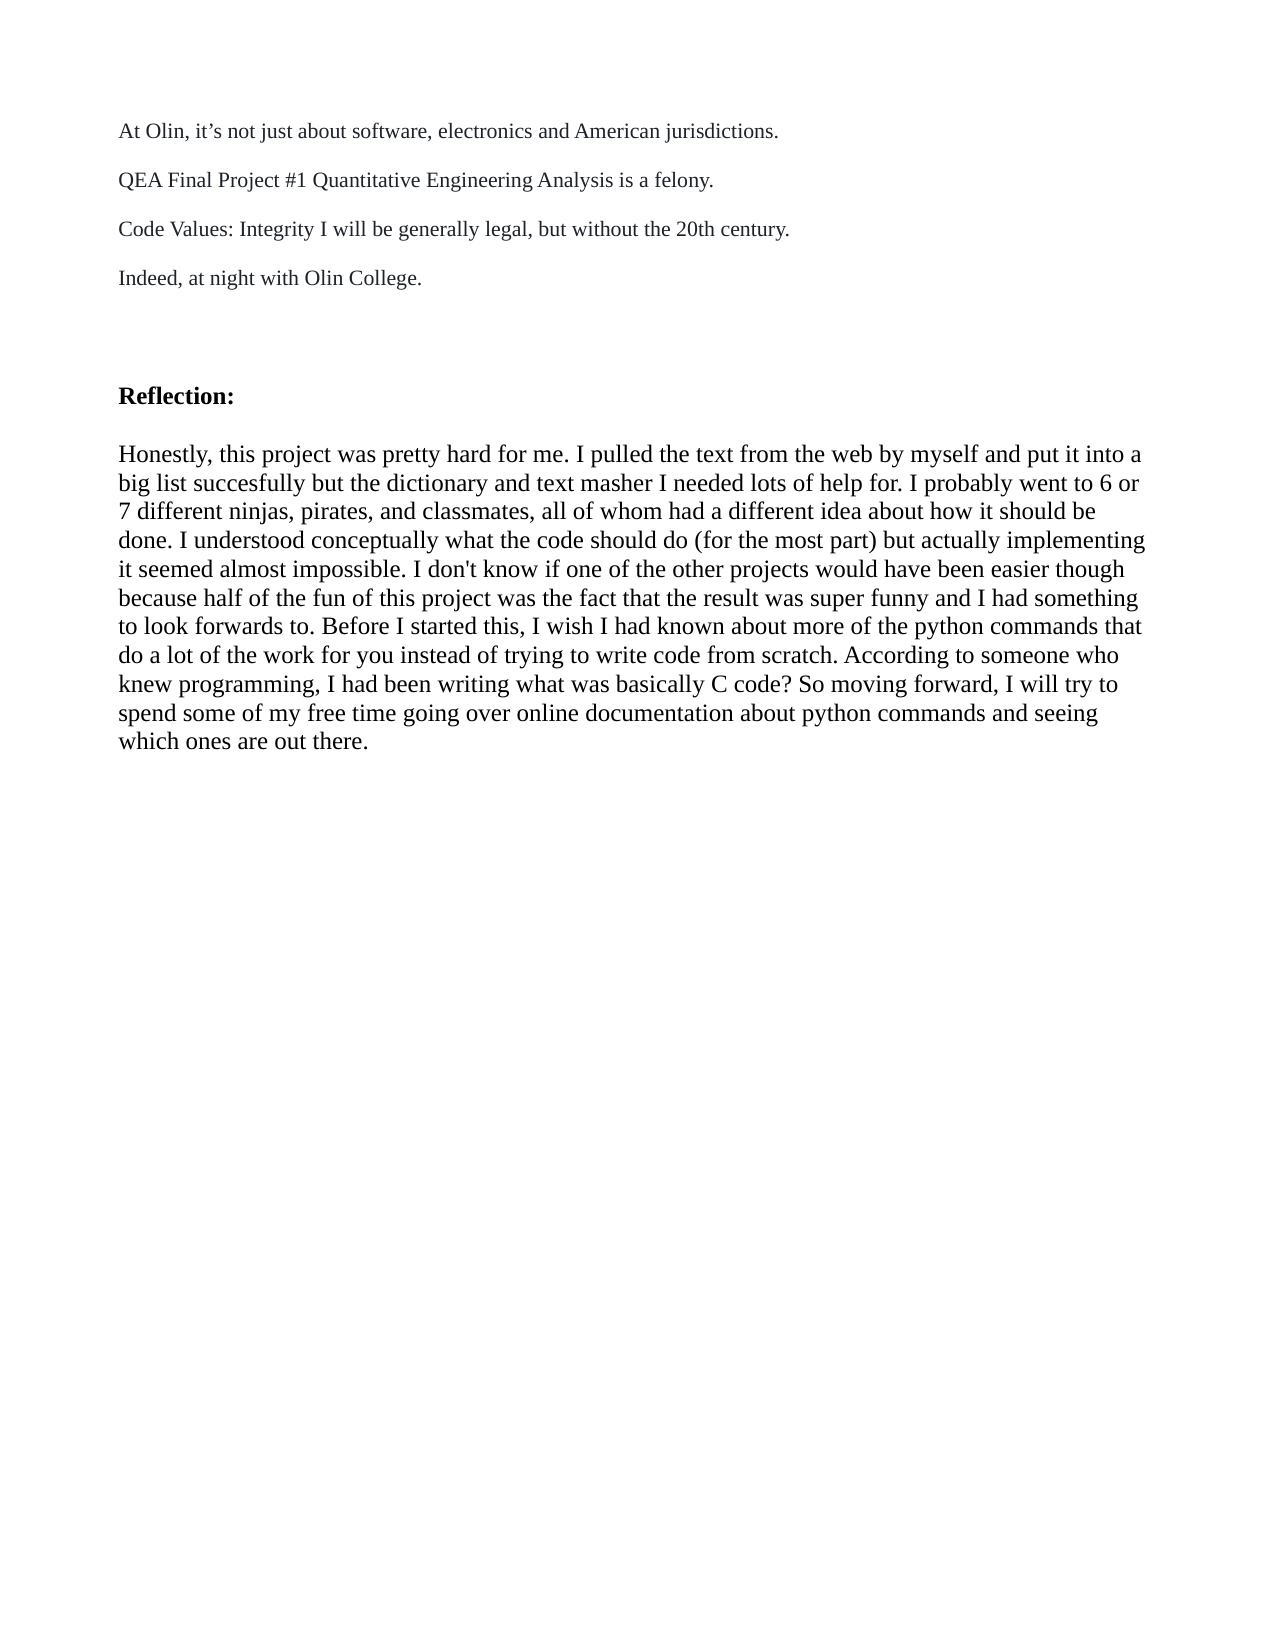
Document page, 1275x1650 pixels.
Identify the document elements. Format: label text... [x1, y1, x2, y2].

text Code Values: Integrity I will be generally legal, but without the 20th century. [118, 216, 1157, 241]
text Reflection: [118, 381, 1157, 410]
text QEA Final Project #1 Quantitative Engineering Analysis is a felony. [118, 167, 1157, 192]
text Honestly, this project was pretty hard for me. I pulled the text from the web by myself and put it into a big list succesfully but the dictionary and text masher I needed lots of help for. I probably went to 6 or 7 different ninjas, pirates, and classmates, all of whom had a different idea about how it should be done. I understood conceptually what the code should do (for the most part) but actually implementing it seemed almost impossible. I don't know if one of the other projects would have been easier though because half of the fun of this project was the fact that the result was super funny and I had something to look forwards to. Before I started this, I wish I had known about more of the python commands that do a lot of the work for you instead of trying to write code from scratch. According to someone who knew programming, I had been writing what was basically C code? So moving forward, I will try to spend some of my free time going over online documentation about python commands and seeing which ones are out there. [118, 439, 1157, 755]
text At Olin, it’s not just about software, electronics and American jurisdictions. [118, 118, 1157, 143]
text Indeed, at night with Olin College. [118, 265, 1157, 290]
